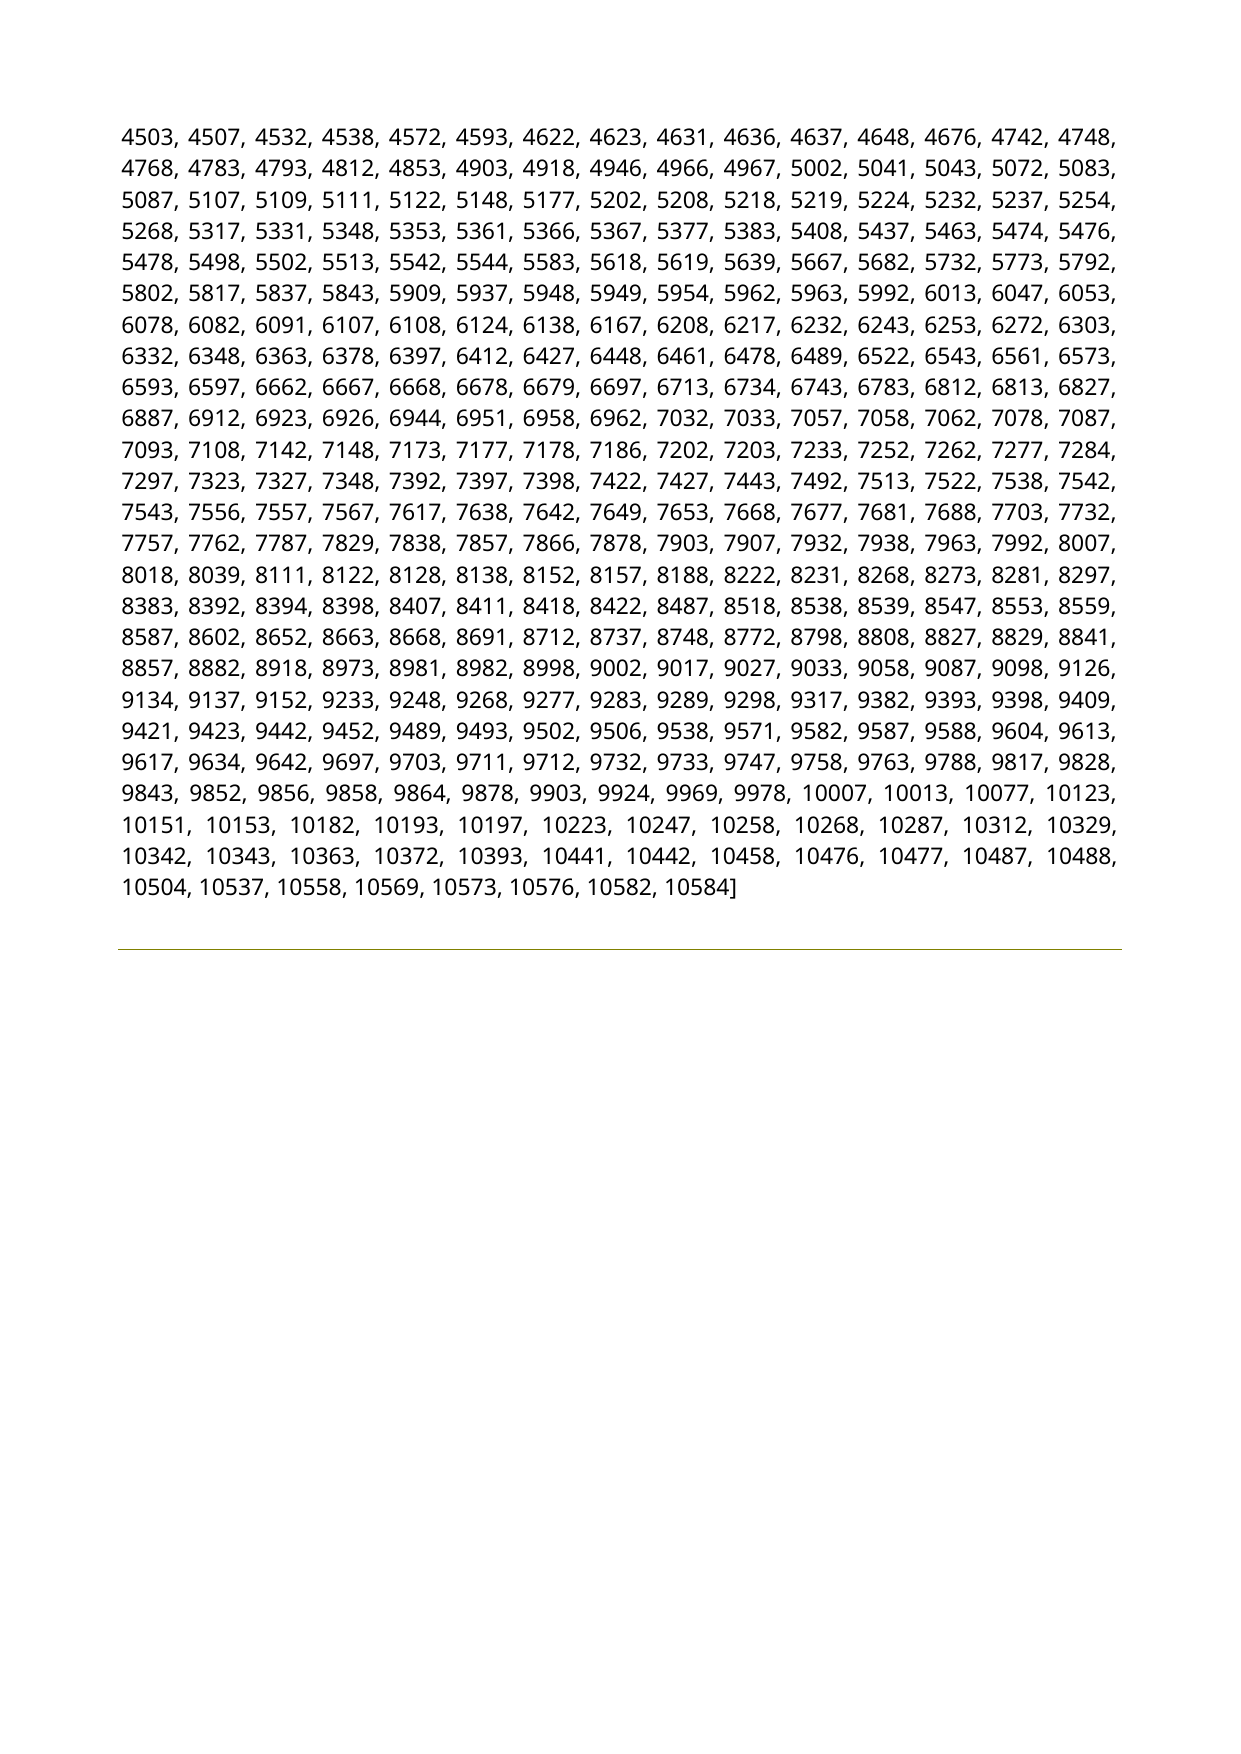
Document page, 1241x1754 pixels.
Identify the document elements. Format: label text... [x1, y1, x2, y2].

text 4503, 4507, 4532, 4538, 4572, 4593, 4622, 4623, 4631, 4636, 4637, 4648, 4676, 4742, 4748, 4768, 4783, 4793, 4812, 4853, 4903, 4918, 4946, 4966, 4967, 5002, 5041, 5043, 5072, 5083, 5087, 5107, 5109, 5111, 5122, 5148, 5177, 5202, 5208, 5218, 5219, 5224, 5232, 5237, 5254, 5268, 5317, 5331, 5348, 5353, 5361, 5366, 5367, 5377, 5383, 5408, 5437, 5463, 5474, 5476, 5478, 5498, 5502, 5513, 5542, 5544, 5583, 5618, 5619, 5639, 5667, 5682, 5732, 5773, 5792, 5802, 5817, 5837, 5843, 5909, 5937, 5948, 5949, 5954, 5962, 5963, 5992, 6013, 6047, 6053, 6078, 6082, 6091, 6107, 6108, 6124, 6138, 6167, 6208, 6217, 6232, 6243, 6253, 6272, 6303, 6332, 6348, 6363, 6378, 6397, 6412, 6427, 6448, 6461, 6478, 6489, 6522, 6543, 6561, 6573, 6593, 6597, 6662, 6667, 6668, 6678, 6679, 6697, 6713, 6734, 6743, 6783, 6812, 6813, 6827, 6887, 6912, 6923, 6926, 6944, 6951, 6958, 6962, 7032, 7033, 7057, 7058, 7062, 7078, 7087, 7093, 7108, 7142, 7148, 7173, 7177, 7178, 7186, 7202, 7203, 7233, 7252, 7262, 7277, 7284, 7297, 7323, 7327, 7348, 7392, 7397, 7398, 7422, 7427, 7443, 7492, 7513, 7522, 7538, 7542, 7543, 7556, 7557, 7567, 7617, 7638, 7642, 7649, 7653, 7668, 7677, 7681, 7688, 7703, 7732, 7757, 7762, 7787, 7829, 7838, 7857, 7866, 7878, 7903, 7907, 7932, 7938, 7963, 7992, 8007, 8018, 8039, 8111, 8122, 8128, 8138, 8152, 8157, 8188, 8222, 8231, 8268, 8273, 8281, 8297, 8383, 8392, 8394, 8398, 8407, 8411, 8418, 8422, 8487, 8518, 8538, 8539, 8547, 8553, 8559, 8587, 8602, 8652, 8663, 8668, 8691, 8712, 8737, 8748, 8772, 8798, 8808, 8827, 8829, 8841, 8857, 8882, 8918, 8973, 8981, 8982, 8998, 9002, 9017, 9027, 9033, 9058, 9087, 9098, 9126, 9134, 9137, 9152, 9233, 9248, 9268, 9277, 9283, 9289, 9298, 9317, 9382, 9393, 9398, 9409, 9421, 9423, 9442, 9452, 9489, 9493, 9502, 9506, 9538, 9571, 9582, 9587, 9588, 9604, 9613, 9617, 9634, 9642, 9697, 9703, 9711, 9712, 9732, 9733, 9747, 9758, 9763, 9788, 9817, 9828, 9843, 9852, 9856, 9858, 9864, 9878, 9903, 9924, 9969, 9978, 10007, 10013, 10077, 10123, 10151, 10153, 10182, 10193, 10197, 10223, 10247, 10258, 10268, 10287, 10312, 10329, 10342, 10343, 10363, 10372, 10393, 10441, 10442, 10458, 10476, 10477, 10487, 10488, 10504, 10537, 10558, 10569, 10573, 10576, 10582, 10584] [118, 118, 1122, 902]
